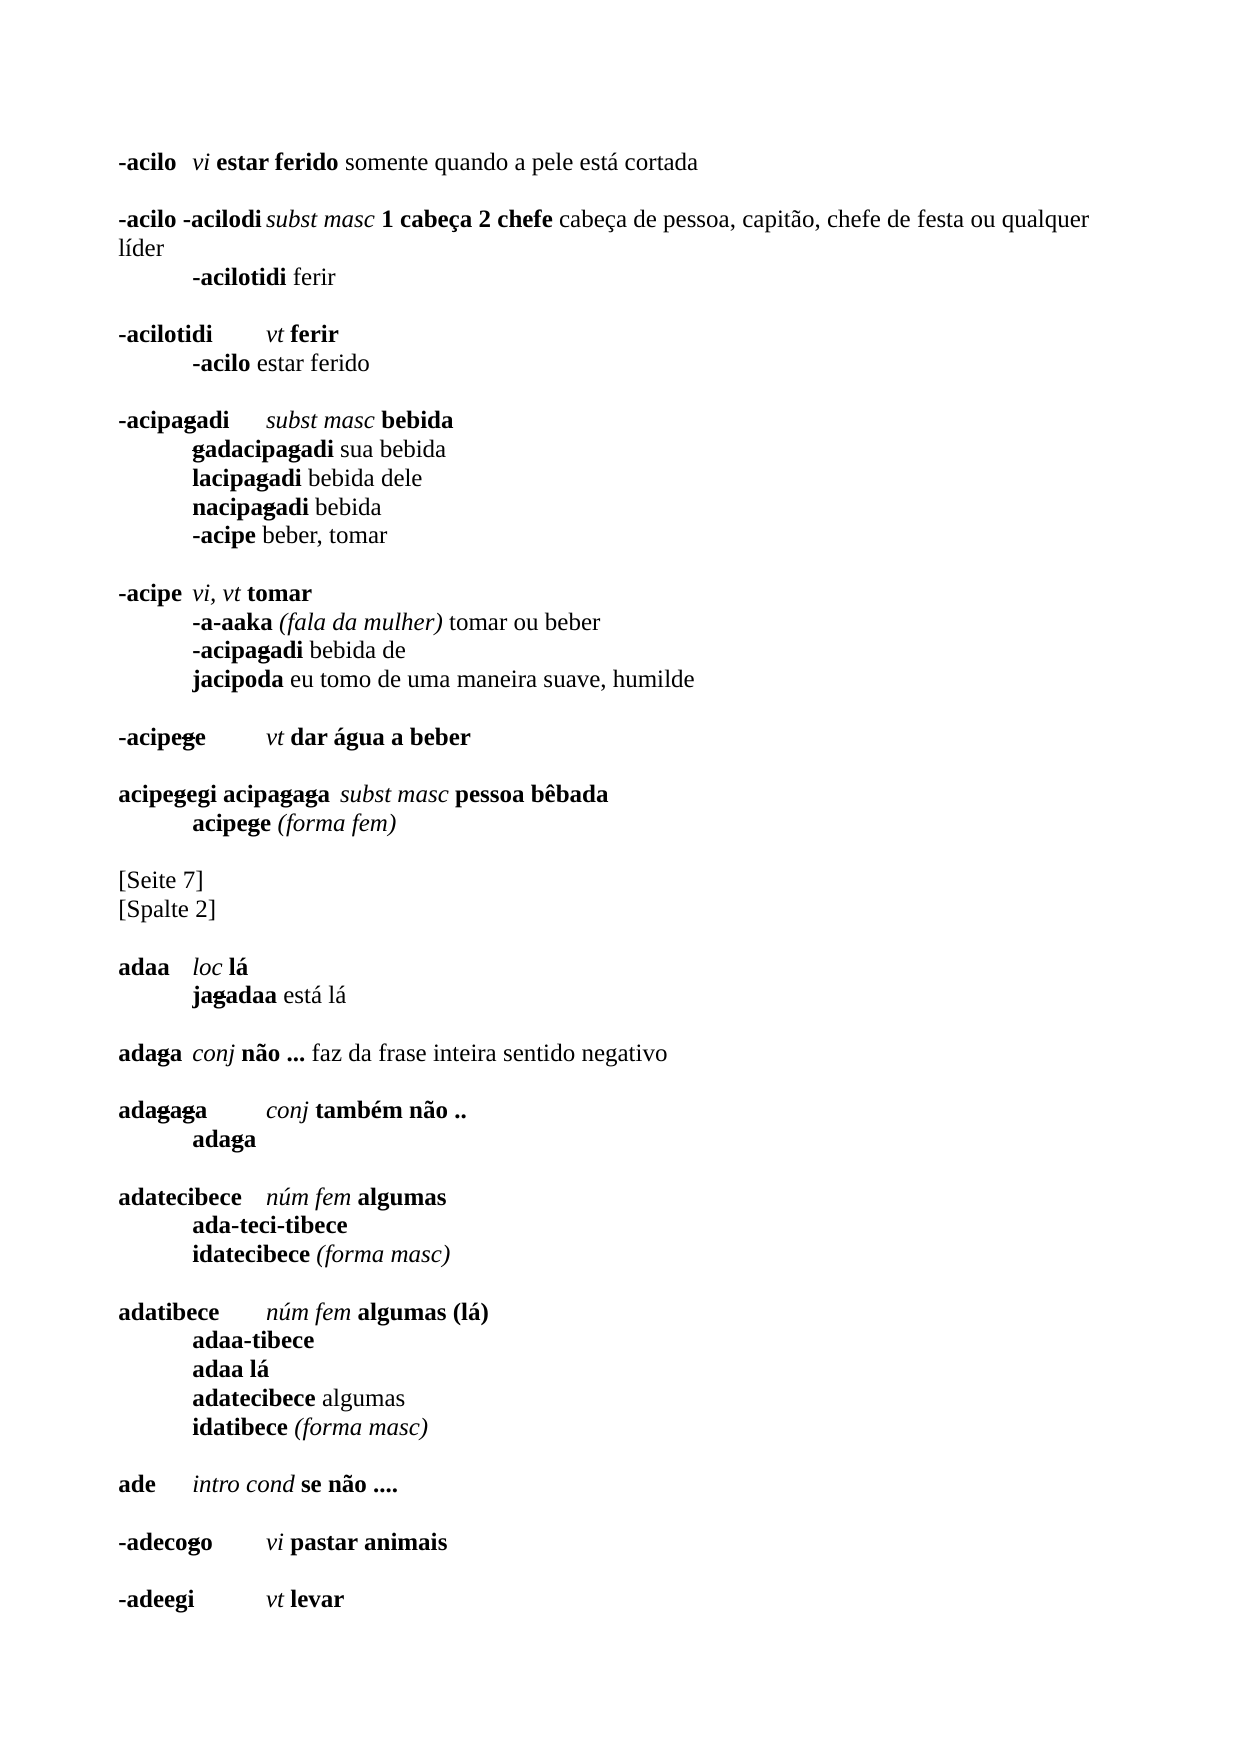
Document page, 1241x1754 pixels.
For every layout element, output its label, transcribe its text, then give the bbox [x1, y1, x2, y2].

text -adeegi vt levar [118, 1584, 1122, 1613]
text lacipagadi bebida dele [118, 463, 1122, 492]
text -acilo vi estar ferido somente quando a pele está cortada [118, 147, 1122, 176]
text [Seite 7] [118, 866, 1122, 894]
text -acipege vt dar água a beber [118, 722, 1122, 751]
text acipegegi acipagaga subst masc pessoa bêbada [118, 779, 1122, 808]
text -acilo estar ferido [118, 348, 1122, 377]
text -acilotidi vt ferir [118, 319, 1122, 348]
text adaga conj não ... faz da frase inteira sentido negativo [118, 1038, 1122, 1067]
text acipege (forma fem) [118, 808, 1122, 837]
text adaga [118, 1124, 1122, 1153]
text nacipagadi bebida [118, 492, 1122, 521]
text jagadaa está lá [118, 981, 1122, 1009]
text adaa-tibece [118, 1326, 1122, 1354]
text [Spalte 2] [118, 894, 1122, 923]
text -a-aaka (fala da mulher) tomar ou beber [118, 607, 1122, 636]
text idatibece (forma masc) [118, 1412, 1122, 1441]
text adatibece núm fem algumas (lá) [118, 1297, 1122, 1326]
text jacipoda eu tomo de uma maneira suave, humilde [118, 664, 1122, 693]
text adaa loc lá [118, 952, 1122, 981]
text -acilo -acilodi subst masc 1 cabeça 2 chefe cabeça de pessoa, capitão, chefe de festa ou qualquer líder [118, 204, 1122, 262]
text ada-teci-tibece [118, 1211, 1122, 1239]
text -acilotidi ferir [118, 262, 1122, 291]
text -acipe beber, tomar [118, 521, 1122, 549]
text adaa lá [118, 1354, 1122, 1383]
text idatecibece (forma masc) [118, 1239, 1122, 1268]
text -acipagadi bebida de [118, 636, 1122, 664]
text adagaga conj também não .. [118, 1096, 1122, 1124]
text gadacipagadi sua bebida [118, 434, 1122, 463]
text ade intro cond se não .... [118, 1469, 1122, 1498]
text adatecibece núm fem algumas [118, 1182, 1122, 1211]
text -acipagadi subst masc bebida [118, 406, 1122, 434]
text -acipe vi, vt tomar [118, 578, 1122, 607]
text -adecogo vi pastar animais [118, 1527, 1122, 1556]
text adatecibece algumas [118, 1383, 1122, 1412]
